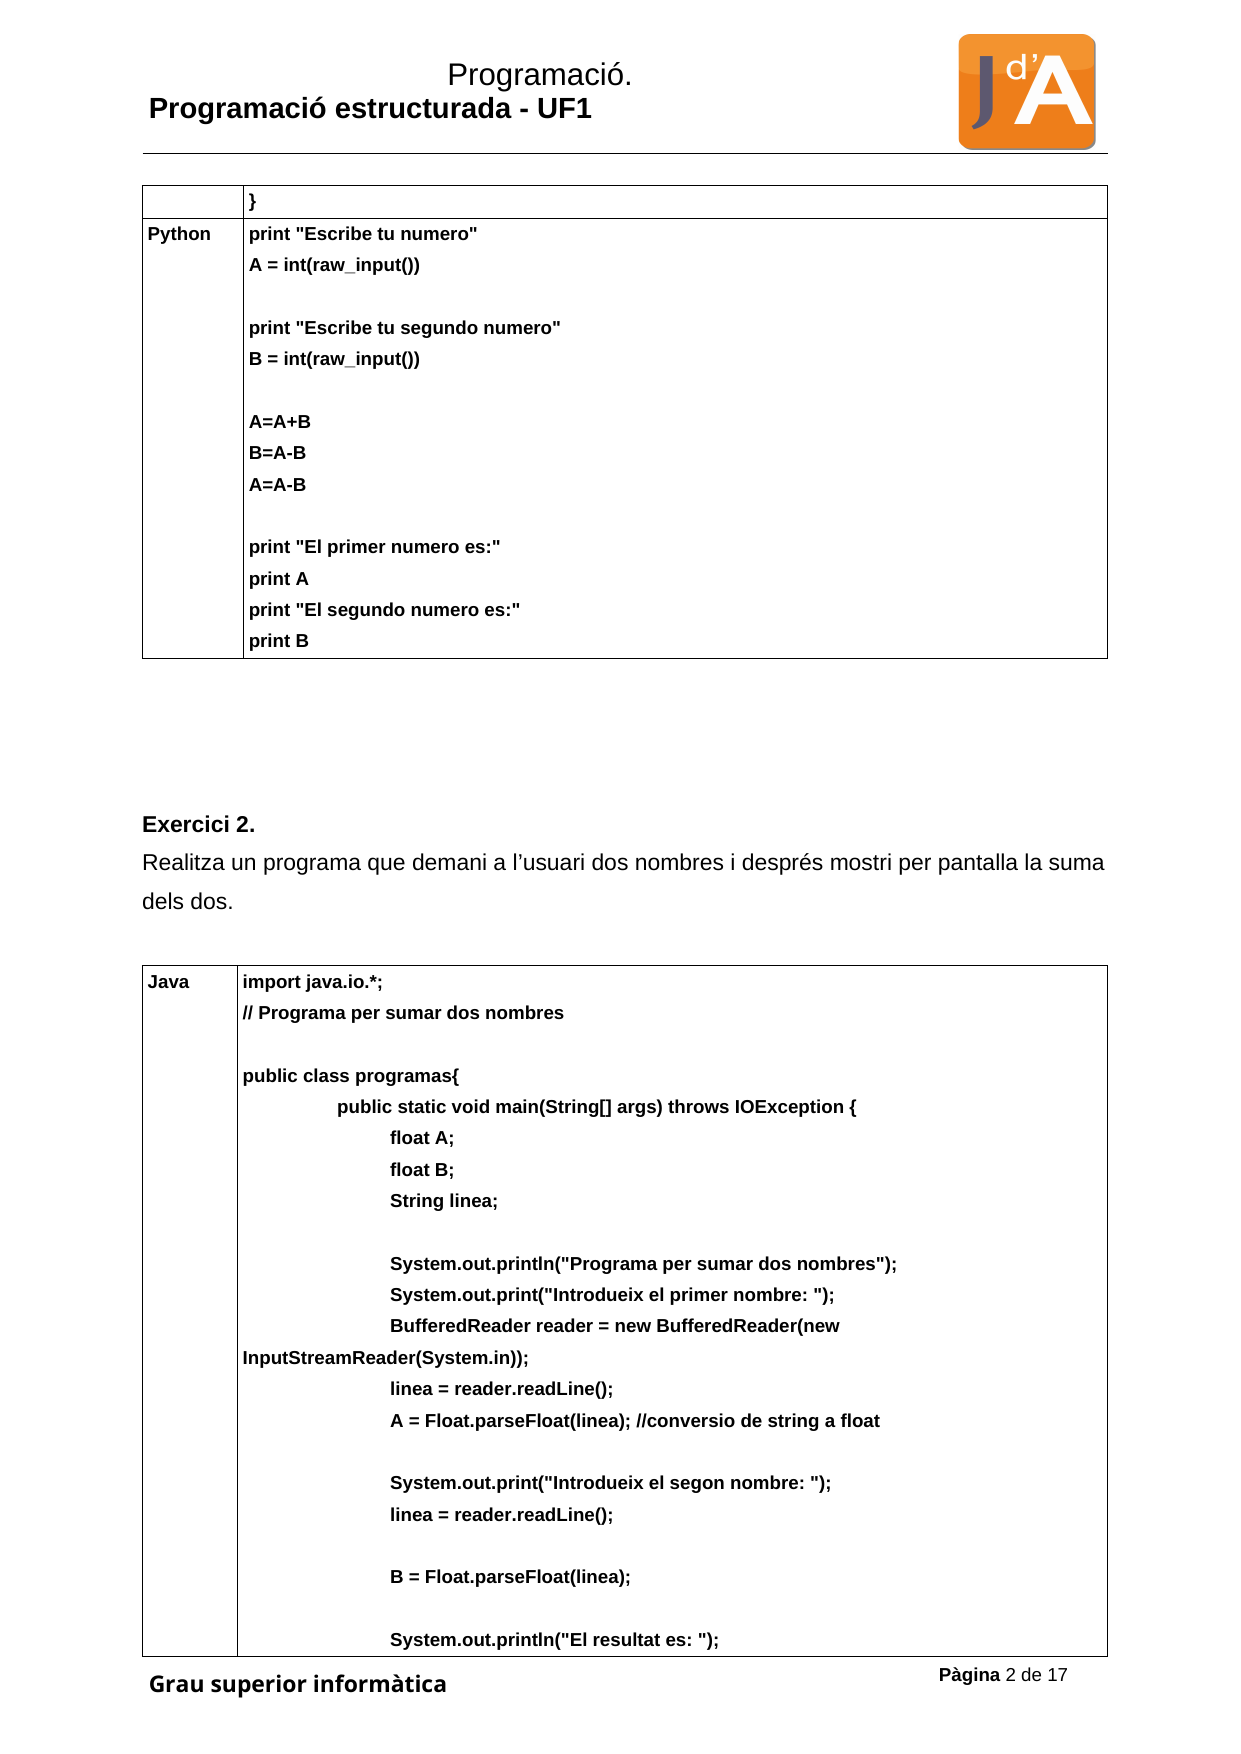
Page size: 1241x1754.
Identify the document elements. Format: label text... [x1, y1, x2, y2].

table_cell Python [143, 219, 243, 658]
text Exercici 2. [142, 811, 1107, 837]
table_header } [244, 186, 1107, 217]
table_cell print "Escribe tu numero" A = int(raw_input()) print "Escribe tu segundo numero" B = int(raw_input()) A=A+B B=A-B A=A-B print "El primer numero es:" print A print "El segundo numero es:" print B [244, 219, 1107, 658]
table_header [143, 186, 243, 217]
picture [958, 34, 1096, 150]
text Realitza un programa que demani a l’usuari dos nombres i després mostri per pantalla la suma dels dos. [142, 850, 1107, 914]
table_header import java.io.*; // Programa per sumar dos nombres public class programas{ public static void main(String[] args) throws IOException { float A; float B; String linea; System.out.println("Programa per sumar dos nombres"); System.out.print("Introdueix el primer nombre: "); BufferedReader reader = new BufferedReader(new InputStreamReader(System.in)); linea = reader.readLine(); A = Float.parseFloat(linea); //conversio de string a float System.out.print("Introdueix el segon nombre: "); linea = reader.readLine(); B = Float.parseFloat(linea); System.out.println("El resultat es: "); [238, 966, 1107, 1656]
table_header Java [143, 966, 237, 1656]
